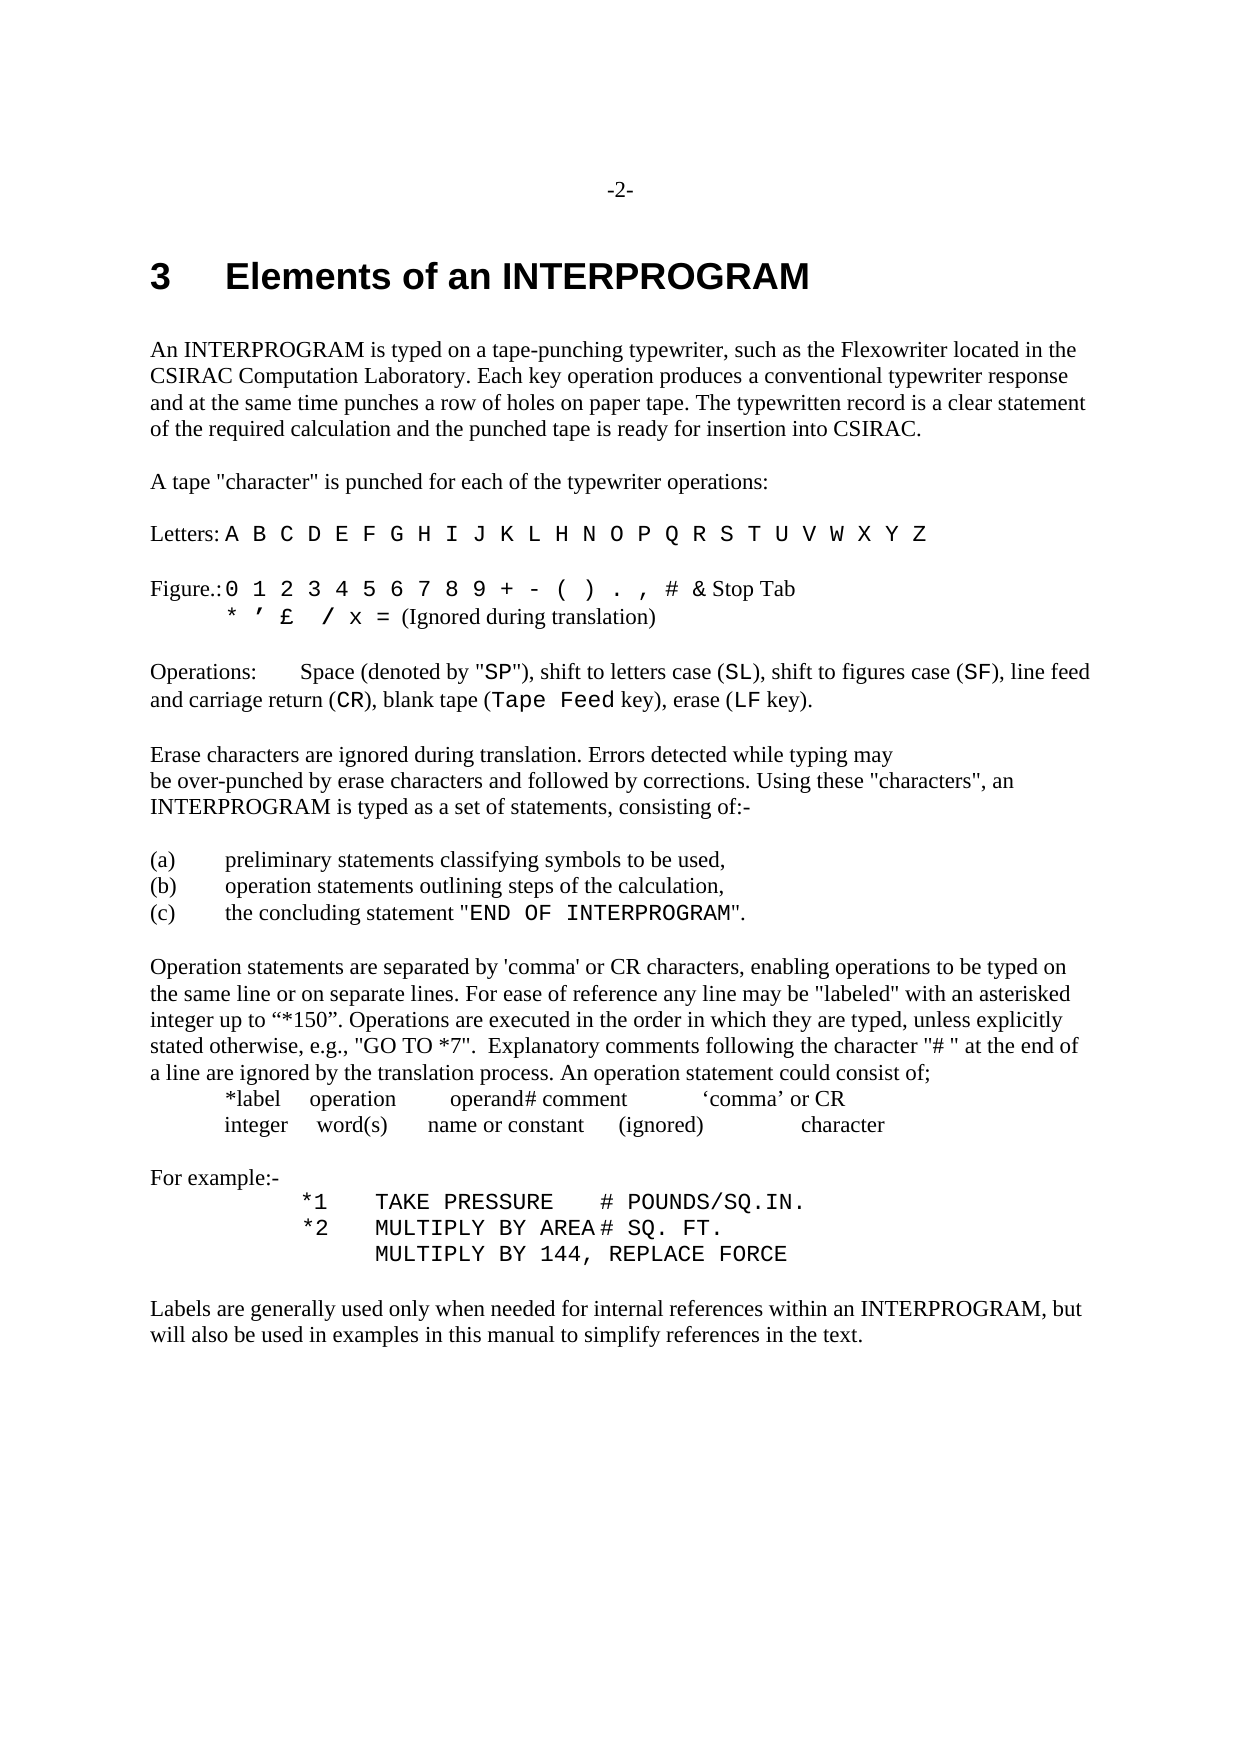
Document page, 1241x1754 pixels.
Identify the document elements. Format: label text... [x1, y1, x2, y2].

text Letters: A B C D E F G H I J K L H N O P Q R S T U V W X Y Z [150, 521, 1090, 549]
text Operation statements are separated by 'comma' or CR characters, enabling operations to be typed on the same line or on separate lines. For ease of reference any line may be "labeled" with an asterisked integer up to “*150”. Operations are executed in the order in which they are typed, unless explicitly stated otherwise, e.g., "GO TO *7". Explanatory comments following the character "# " at the end of a line are ignored by the translation process. An operation statement could consist of;­ [150, 953, 1090, 1085]
text *label operation operand # comment ‘comma’ or CR [150, 1085, 1090, 1112]
text An INTERPROGRAM is typed on a tape-punching typewriter, such as the Flexowriter located in the CSIRAC Computation Laboratory. Each key operation produces a conventional typewriter response and at the same time punches a row of holes on paper tape. The typewritten record is a clear statement of the required calculation and the punched tape is ready for insertion into CSIRAC. [150, 336, 1090, 441]
text A tape "character" is punched for each of the typewriter operations:­ [150, 468, 1090, 494]
text Operations: Space (denoted by "SP"), shift to letters case (SL), shift to figures case (SF), line feed and carriage return (CR), blank tape (Tape Feed key), erase (LF key). [150, 658, 1090, 714]
text For example:- [150, 1164, 1090, 1191]
text be over-punched by erase characters and followed by corrections. Using these "characters", an INTERPROGRAM is typed as a set of statements, consisting of:- [150, 767, 1090, 820]
subtitle Elements of an INTERPROGRAM [150, 254, 1090, 297]
text integer word(s) name or constant (ignored) character [150, 1112, 1090, 1138]
text Erase characters are ignored during translation. Errors detected while typing may [150, 741, 1090, 767]
text * ’ £ / x = (Ignored during translation) [150, 603, 1090, 632]
text (b) operation statements outlining steps of the calculation, [150, 872, 1090, 899]
text Labels are generally used only when needed for internal references within an INTERPROGRAM, but will also be used in examples in this manual to simplify references in the text. [150, 1295, 1090, 1347]
text *1 TAKE PRESSURE # POUNDS/SQ.IN. [150, 1191, 1090, 1217]
text (c) the concluding statement "END OF INTERPROGRAM". [150, 899, 1090, 927]
text Figure.: 0 1 2 3 4 5 6 7 8 9 + - ( ) . , # & Stop Tab [150, 575, 1090, 603]
text (a) preliminary statements classifying symbols to be used, [150, 846, 1090, 872]
text -2- [150, 176, 1090, 203]
text *2 MULTIPLY BY AREA # SQ. FT. [150, 1217, 1090, 1242]
text MULTIPLY BY 144, REPLACE FORCE [150, 1242, 1090, 1268]
